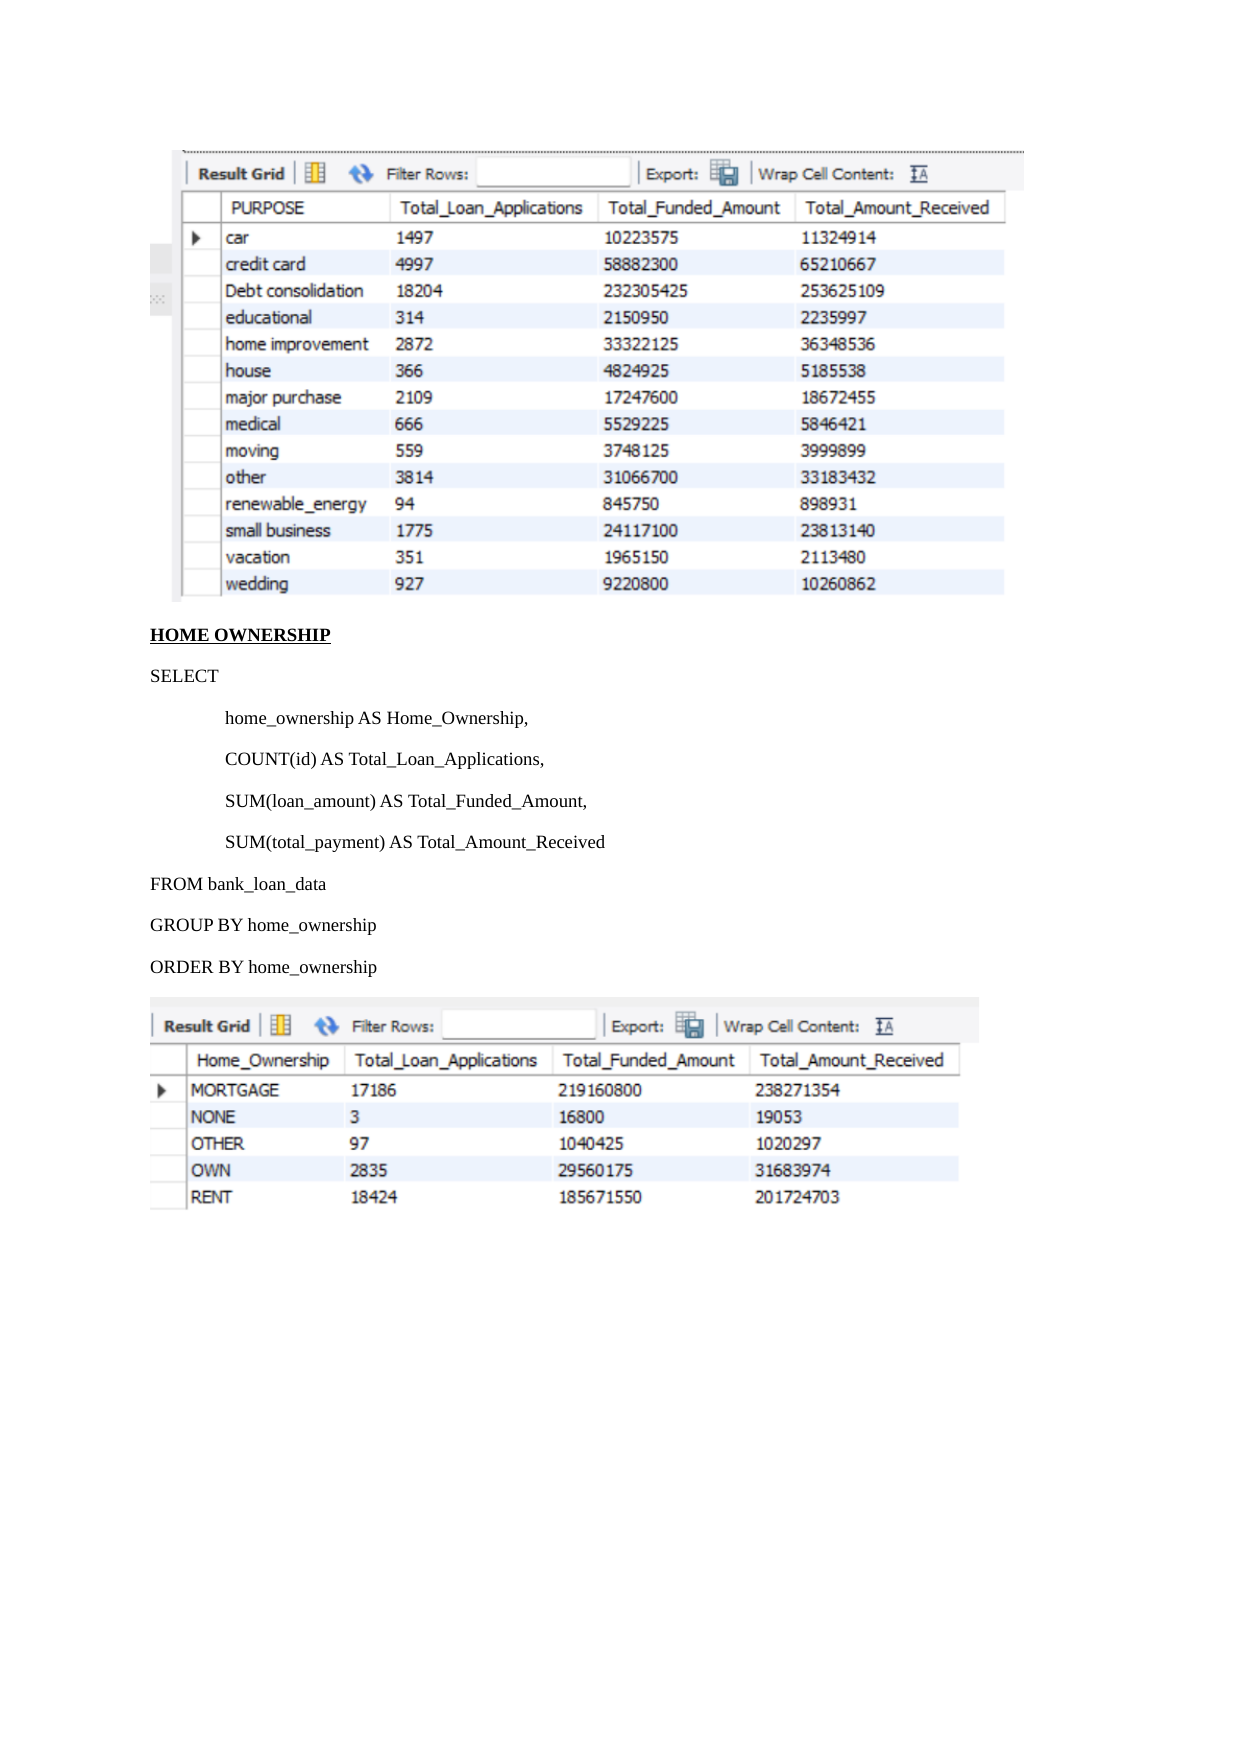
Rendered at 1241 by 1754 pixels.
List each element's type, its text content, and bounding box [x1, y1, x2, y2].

text SUM(loan_amount) AS Total_Funded_Amount, [150, 790, 1090, 811]
text HOME OWNERSHIP [150, 624, 1090, 645]
text COUNT(id) AS Total_Loan_Applications, [150, 748, 1090, 770]
text SUM(total_payment) AS Total_Amount_Received [150, 831, 1090, 853]
text FROM bank_loan_data [150, 873, 1090, 894]
text GROUP BY home_ownership [150, 914, 1090, 936]
text home_ownership AS Home_Ownership, [150, 707, 1090, 728]
text ORDER BY home_ownership [150, 956, 1090, 977]
text SELECT [150, 665, 1090, 687]
